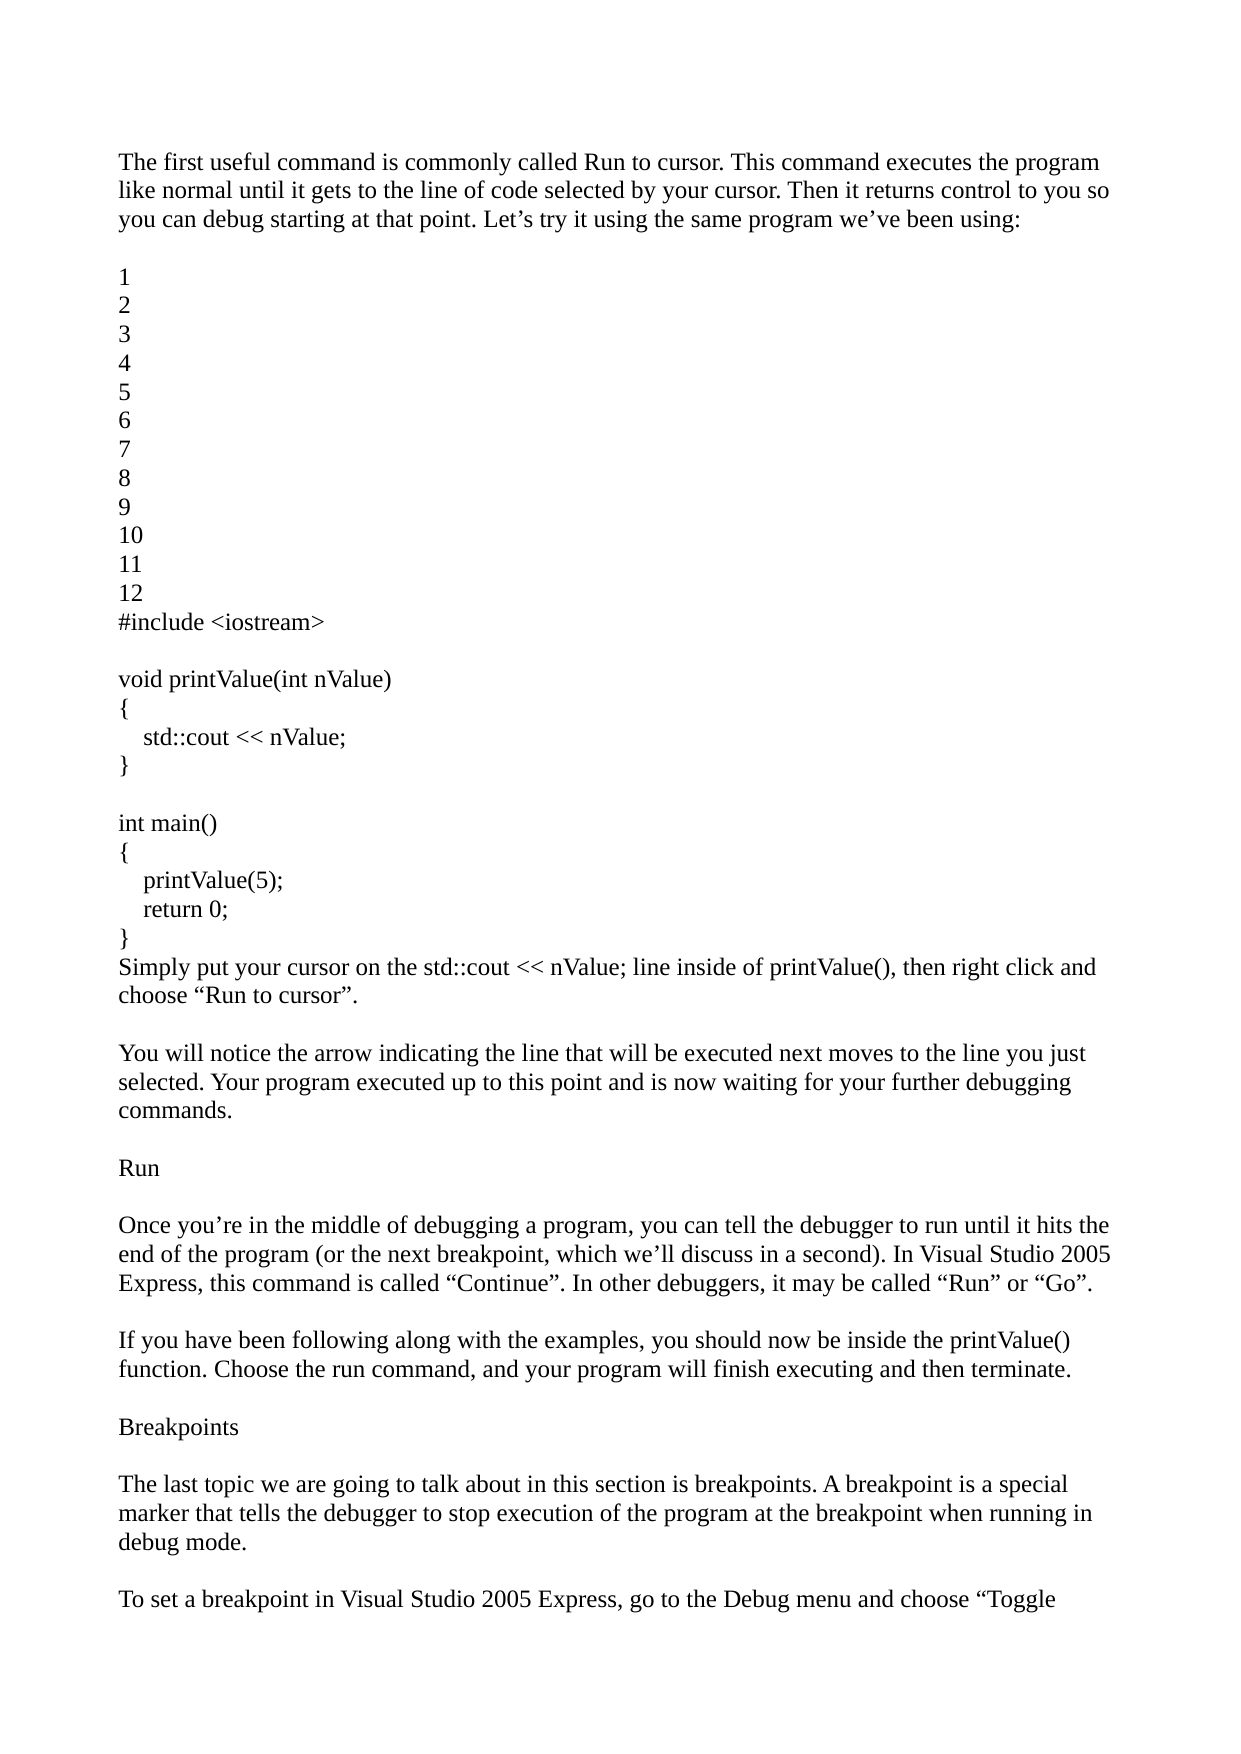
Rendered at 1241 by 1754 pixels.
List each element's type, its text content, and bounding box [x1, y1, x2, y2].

text 11 [118, 549, 1122, 578]
text 8 [118, 463, 1122, 492]
text 6 [118, 406, 1122, 434]
text } [118, 751, 1122, 779]
text std::cout << nValue; [118, 722, 1122, 751]
text You will notice the arrow indicating the line that will be executed next moves to the line you just selected. Your program executed up to this point and is now waiting for your further debugging commands. [118, 1038, 1122, 1124]
text 3 [118, 319, 1122, 348]
text { [118, 837, 1122, 866]
text } [118, 923, 1122, 952]
text { [118, 693, 1122, 722]
text #include <iostream> [118, 607, 1122, 636]
text int main() [118, 808, 1122, 837]
text 4 [118, 348, 1122, 377]
text 12 [118, 578, 1122, 607]
text The first useful command is commonly called Run to cursor. This command executes the program like normal until it gets to the line of code selected by your cursor. Then it returns control to you so you can debug starting at that point. Let’s try it using the same program we’ve been using: [118, 147, 1122, 233]
text printValue(5); [118, 866, 1122, 894]
text void printValue(int nValue) [118, 664, 1122, 693]
text 2 [118, 291, 1122, 319]
text If you have been following along with the examples, you should now be inside the printValue() function. Choose the run command, and your program will finish executing and then terminate. [118, 1326, 1122, 1383]
text 9 [118, 492, 1122, 521]
text 1 [118, 262, 1122, 291]
text The last topic we are going to talk about in this section is breakpoints. A breakpoint is a special marker that tells the debugger to stop execution of the program at the breakpoint when running in debug mode. [118, 1469, 1122, 1556]
text Once you’re in the middle of debugging a program, you can tell the debugger to run until it hits the end of the program (or the next breakpoint, which we’ll discuss in a second). In Visual Studio 2005 Express, this command is called “Continue”. In other debuggers, it may be called “Run” or “Go”. [118, 1211, 1122, 1297]
text 5 [118, 377, 1122, 406]
text return 0; [118, 894, 1122, 923]
text Breakpoints [118, 1412, 1122, 1441]
text 10 [118, 521, 1122, 549]
text To set a breakpoint in Visual Studio 2005 Express, go to the Debug menu and choose “Toggle [118, 1584, 1122, 1613]
text 7 [118, 434, 1122, 463]
text Simply put your cursor on the std::cout << nValue; line inside of printValue(), then right click and choose “Run to cursor”. [118, 952, 1122, 1009]
text Run [118, 1153, 1122, 1182]
